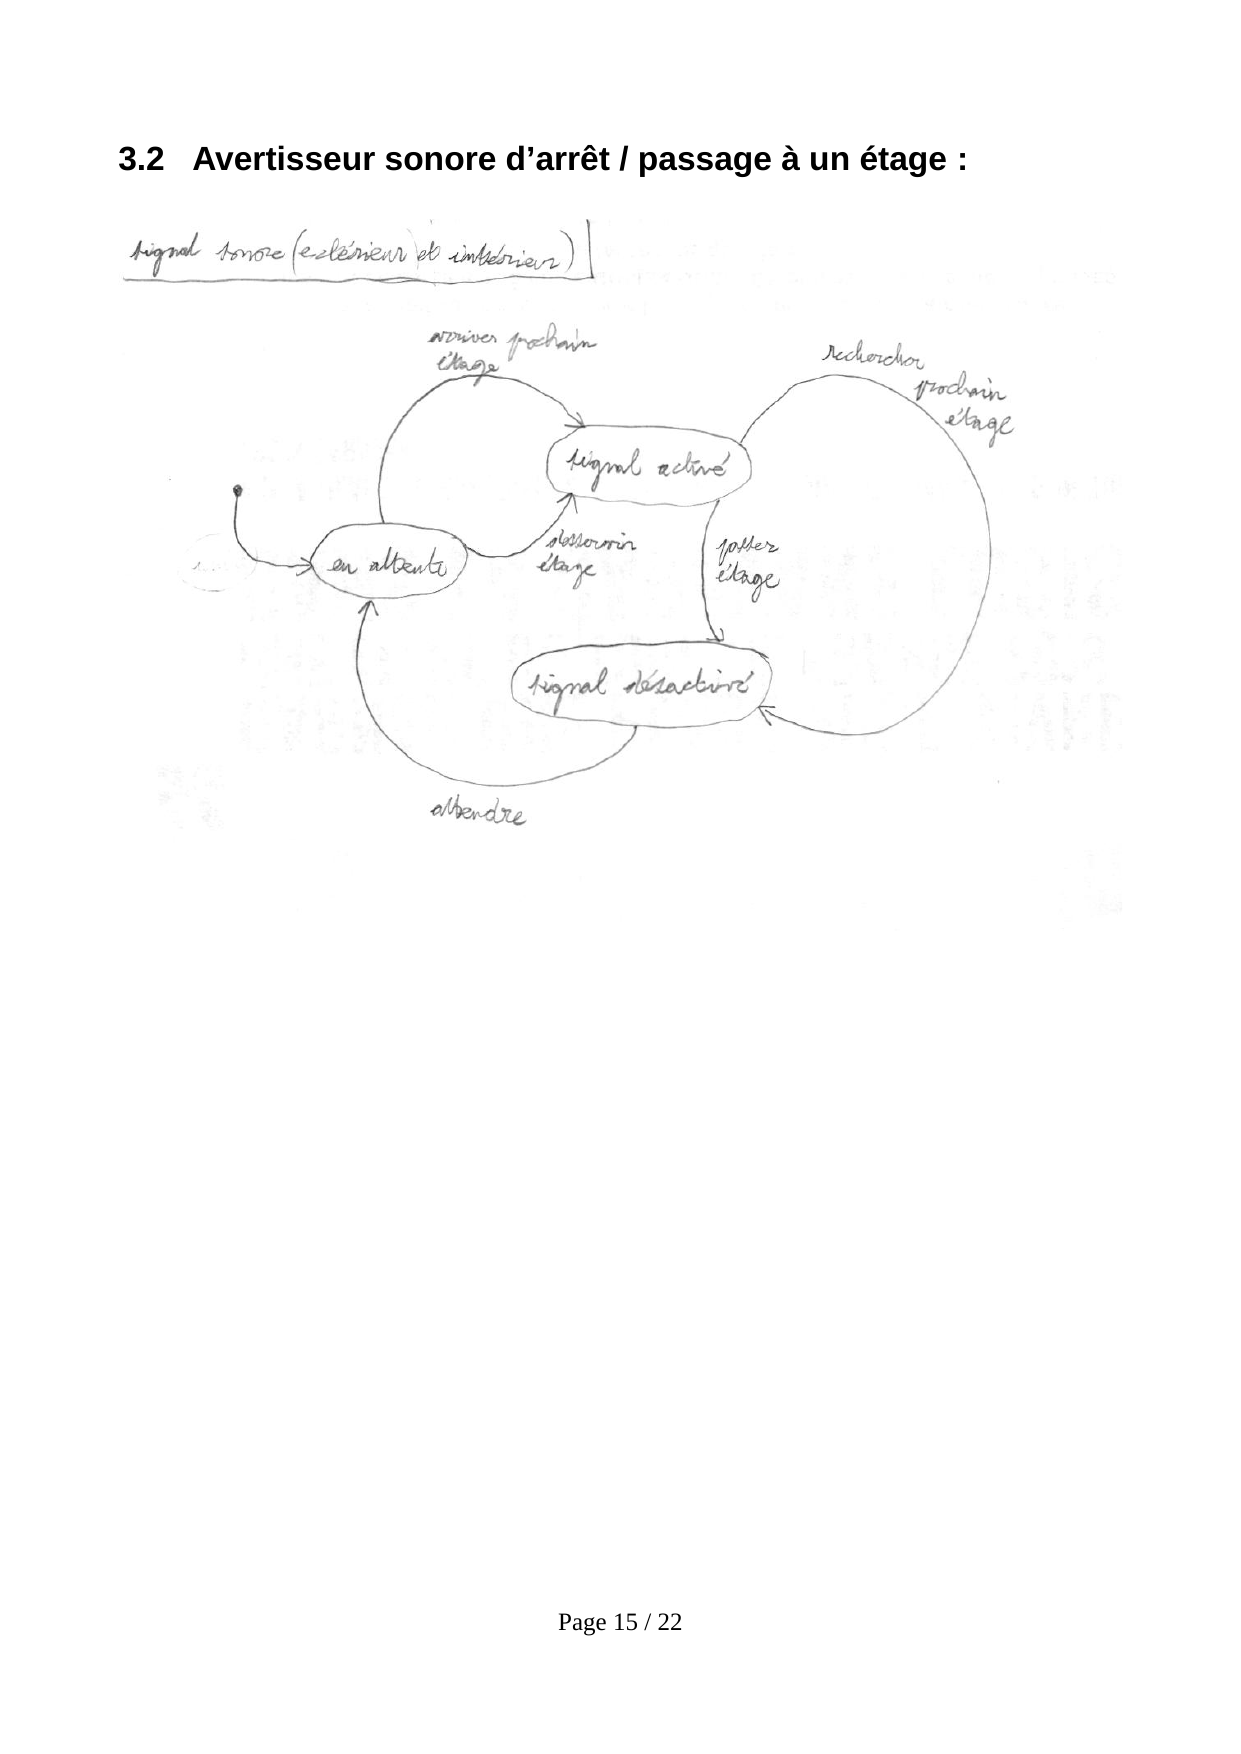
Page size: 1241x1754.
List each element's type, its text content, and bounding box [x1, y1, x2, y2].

subtitle 3.2 Avertisseur sonore d’arrêt / passage à un étage : [118, 139, 1122, 178]
